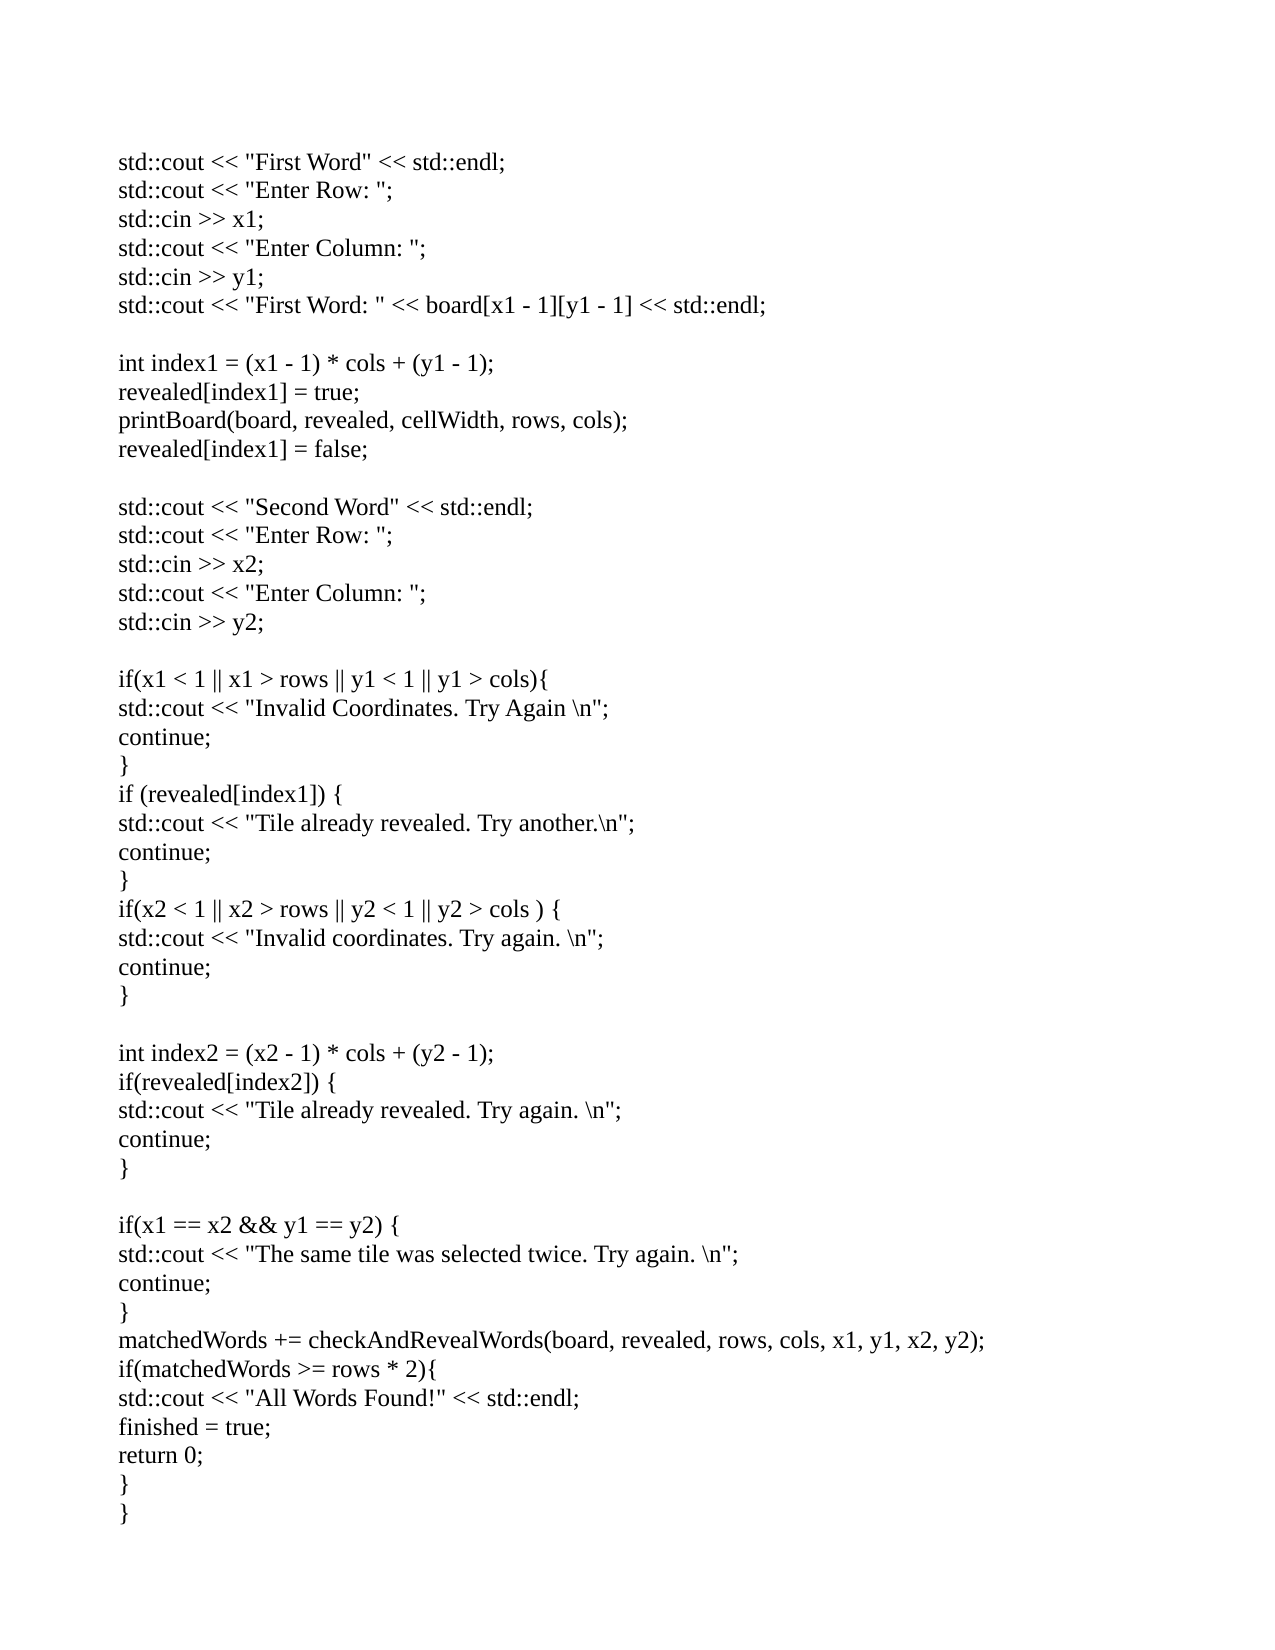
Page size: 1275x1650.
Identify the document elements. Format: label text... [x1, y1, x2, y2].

text if (revealed[index1]) { [118, 779, 1157, 808]
text std::cin >> y2; [118, 607, 1157, 636]
text } [118, 1297, 1157, 1326]
text continue; [118, 1124, 1157, 1153]
text if(revealed[index2]) { [118, 1067, 1157, 1096]
text if(matchedWords >= rows * 2){ [118, 1354, 1157, 1383]
text } [118, 1469, 1157, 1498]
text continue; [118, 837, 1157, 866]
text } [118, 1498, 1157, 1527]
text std::cout << "Enter Column: "; [118, 578, 1157, 607]
text printBoard(board, revealed, cellWidth, rows, cols); [118, 406, 1157, 434]
text std::cout << "All Words Found!" << std::endl; [118, 1383, 1157, 1412]
text continue; [118, 952, 1157, 981]
text } [118, 751, 1157, 779]
text std::cout << "Tile already revealed. Try another.\n"; [118, 808, 1157, 837]
text std::cout << "First Word: " << board[x1 - 1][y1 - 1] << std::endl; [118, 291, 1157, 319]
text matchedWords += checkAndRevealWords(board, revealed, rows, cols, x1, y1, x2, y2); [118, 1326, 1157, 1354]
text } [118, 866, 1157, 894]
text std::cout << "The same tile was selected twice. Try again. \n"; [118, 1239, 1157, 1268]
text } [118, 1153, 1157, 1182]
text } [118, 981, 1157, 1009]
text if(x1 < 1 || x1 > rows || y1 < 1 || y1 > cols){ [118, 664, 1157, 693]
text int index1 = (x1 - 1) * cols + (y1 - 1); [118, 348, 1157, 377]
text if(x2 < 1 || x2 > rows || y2 < 1 || y2 > cols ) { [118, 894, 1157, 923]
text revealed[index1] = false; [118, 434, 1157, 463]
text std::cout << "Enter Row: "; [118, 521, 1157, 549]
text std::cin >> y1; [118, 262, 1157, 291]
text std::cout << "Tile already revealed. Try again. \n"; [118, 1096, 1157, 1124]
text std::cin >> x2; [118, 549, 1157, 578]
text revealed[index1] = true; [118, 377, 1157, 406]
text int index2 = (x2 - 1) * cols + (y2 - 1); [118, 1038, 1157, 1067]
text return 0; [118, 1441, 1157, 1469]
text if(x1 == x2 && y1 == y2) { [118, 1211, 1157, 1239]
text std::cin >> x1; [118, 204, 1157, 233]
text continue; [118, 1268, 1157, 1297]
text std::cout << "Enter Row: "; [118, 176, 1157, 204]
text std::cout << "Second Word" << std::endl; [118, 492, 1157, 521]
text finished = true; [118, 1412, 1157, 1441]
text std::cout << "Invalid Coordinates. Try Again \n"; [118, 693, 1157, 722]
text std::cout << "Enter Column: "; [118, 233, 1157, 262]
text std::cout << "Invalid coordinates. Try again. \n"; [118, 923, 1157, 952]
text std::cout << "First Word" << std::endl; [118, 147, 1157, 176]
text continue; [118, 722, 1157, 751]
